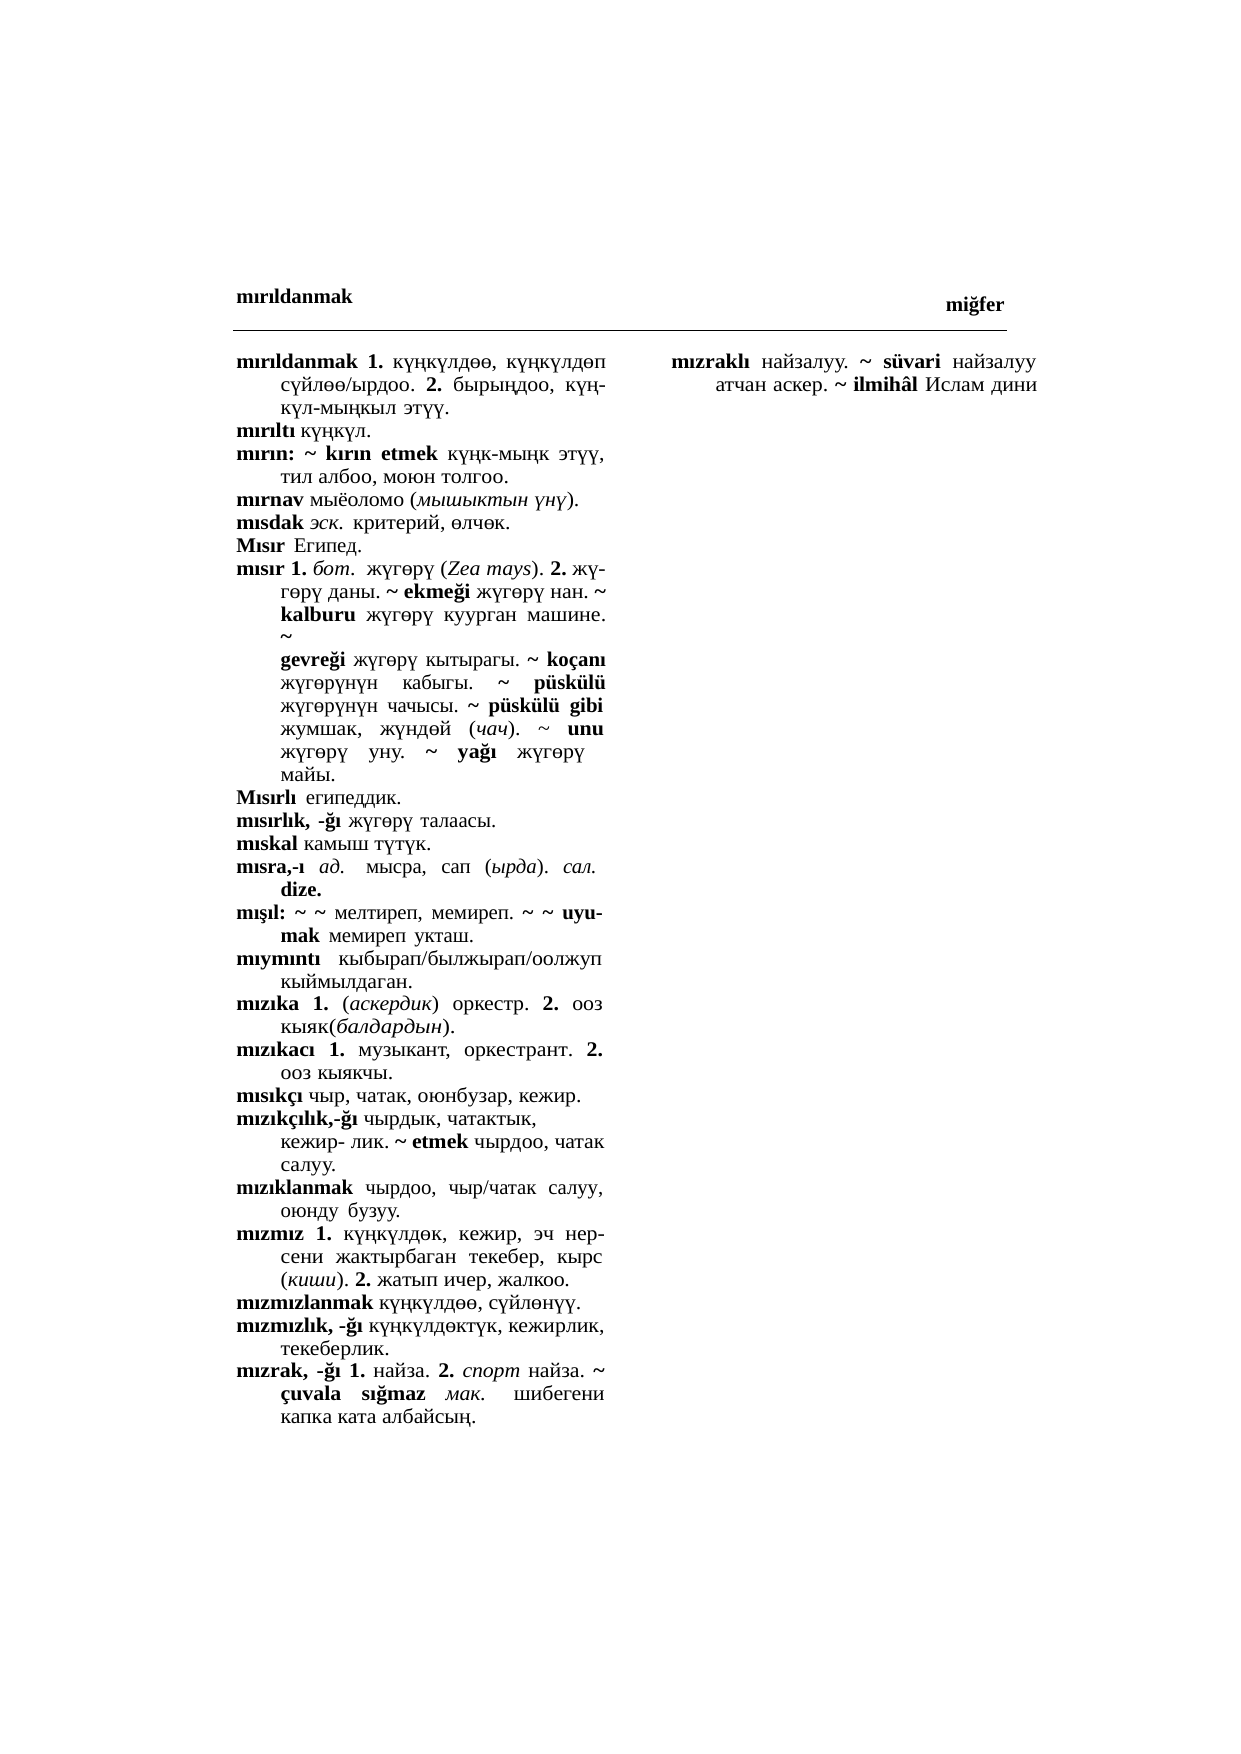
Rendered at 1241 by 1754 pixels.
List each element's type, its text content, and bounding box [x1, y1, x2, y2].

text mırnav мыёоломо (мышыктын үнү). [236, 488, 606, 511]
text сени жактырбаган текебер, кырс [280, 1245, 606, 1268]
text mırıldanmak 1. күңкүлдөө, күңкүлдөп сүйлөө/ырдоо. 2. бырыңдоо, күң- күл-мыңкыл этүү. [236, 350, 606, 419]
text (киши). 2. жатып ичер, жалкоо. [280, 1268, 573, 1291]
text mısdak эск. критерий, өлчөк. [236, 511, 606, 534]
text mızmızlık, -ğı күңкүлдөктүк, кежирлик, текеберлик. [236, 1314, 606, 1359]
text mısra,-ı ад. мысра, сап (ырда). сал. [236, 855, 606, 878]
text mırıldanmak [236, 284, 353, 308]
text Mısırlı египеддик. [236, 786, 606, 809]
text mırıltı күңкүл. [236, 419, 606, 442]
text mızmız 1. күңкүлдөк, кежир, эч нер- [236, 1222, 606, 1245]
text mısırlık, -ğı жүгөрү талаасы. [236, 809, 606, 832]
text mızraklı найзалуу. ~ süvari найзалуу [671, 350, 1065, 373]
text Mısır Египед. [236, 534, 606, 557]
text gevreği жүгөрү кытырагы. ~ koçanı жүгөрүнүн кабыгы. ~ püskülü жүгөрүнүн чачысы. ~ püskülü gibi [280, 648, 606, 717]
text жүгөрү уну. ~ yağı жүгөрү майы. [280, 740, 585, 786]
text mızıka 1. (аскердик) оркестр. 2. ооз [236, 993, 606, 1015]
text mızrak, -ğı 1. найза. 2. спорт найза. ~ [236, 1359, 606, 1382]
text mısıkçı чыр, чатак, оюнбузар, кежир. [236, 1084, 605, 1107]
text mışıl: ~ ~ мелтиреп, мемиреп. ~ ~ uyu- mak мемиреп укташ. [236, 901, 606, 947]
text mısır 1. бот. жүгөрү (Zea mays). 2. жү- гөрү даны. ~ ekmeği жүгөрү нан. ~ kalburu жүгөрү куурган машине. ~ [236, 557, 606, 648]
text mırın: ~ kırın etmek күңк-мыңк этүү, тил албоо, моюн толгоо. [236, 442, 606, 488]
text жумшак, жүндөй (чач). ~ unu [280, 717, 606, 740]
text атчан аскер. ~ ilmihâl Ислам дини [715, 373, 1065, 396]
text çuvala sığmaz мак. шибегени капка ката албайсың. [280, 1382, 605, 1428]
text ооз кыякчы. [280, 1061, 395, 1084]
text mızıkacı 1. музыкант, оркестрант. 2. [236, 1038, 606, 1061]
text mızıklanmak чырдоо, чыр/чатак салуу, оюнду бузуу. [236, 1176, 606, 1222]
text miğfer [885, 292, 1065, 316]
text dize. [280, 878, 322, 901]
text кыяк(балдардын). [280, 1015, 456, 1038]
text mıskal камыш түтүк. [236, 832, 606, 855]
text mızıkçılık,-ğı чырдык, чатактык, кежир- лик. ~ etmek чырдоо, чатак салуу. [236, 1107, 606, 1176]
text mızmızlanmak күңкүлдөө, сүйлөнүү. [236, 1291, 606, 1314]
text mıymıntı кыбырап/былжырап/оолжуп кыймылдаган. [236, 947, 606, 993]
